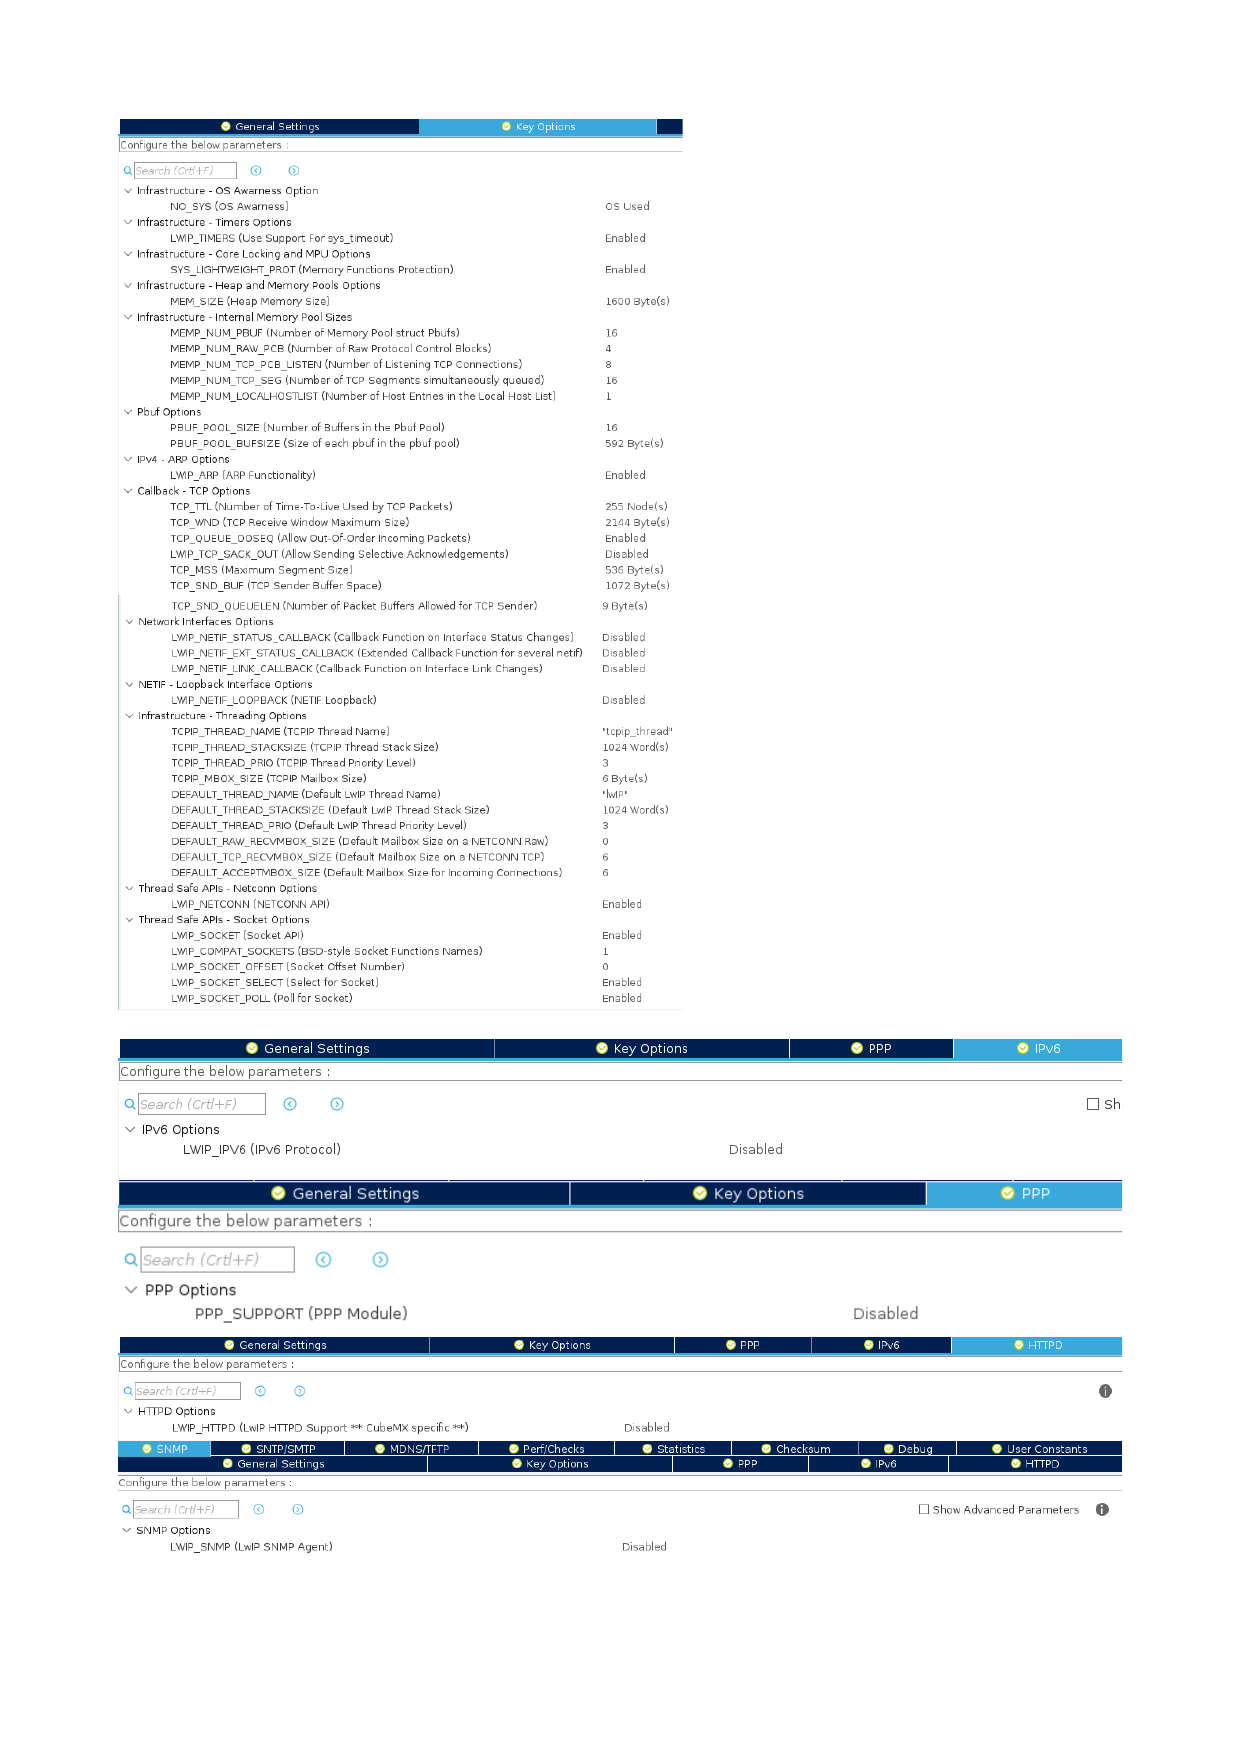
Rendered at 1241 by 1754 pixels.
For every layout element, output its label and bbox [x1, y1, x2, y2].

picture [118, 1038, 1123, 1564]
picture [118, 118, 684, 1010]
